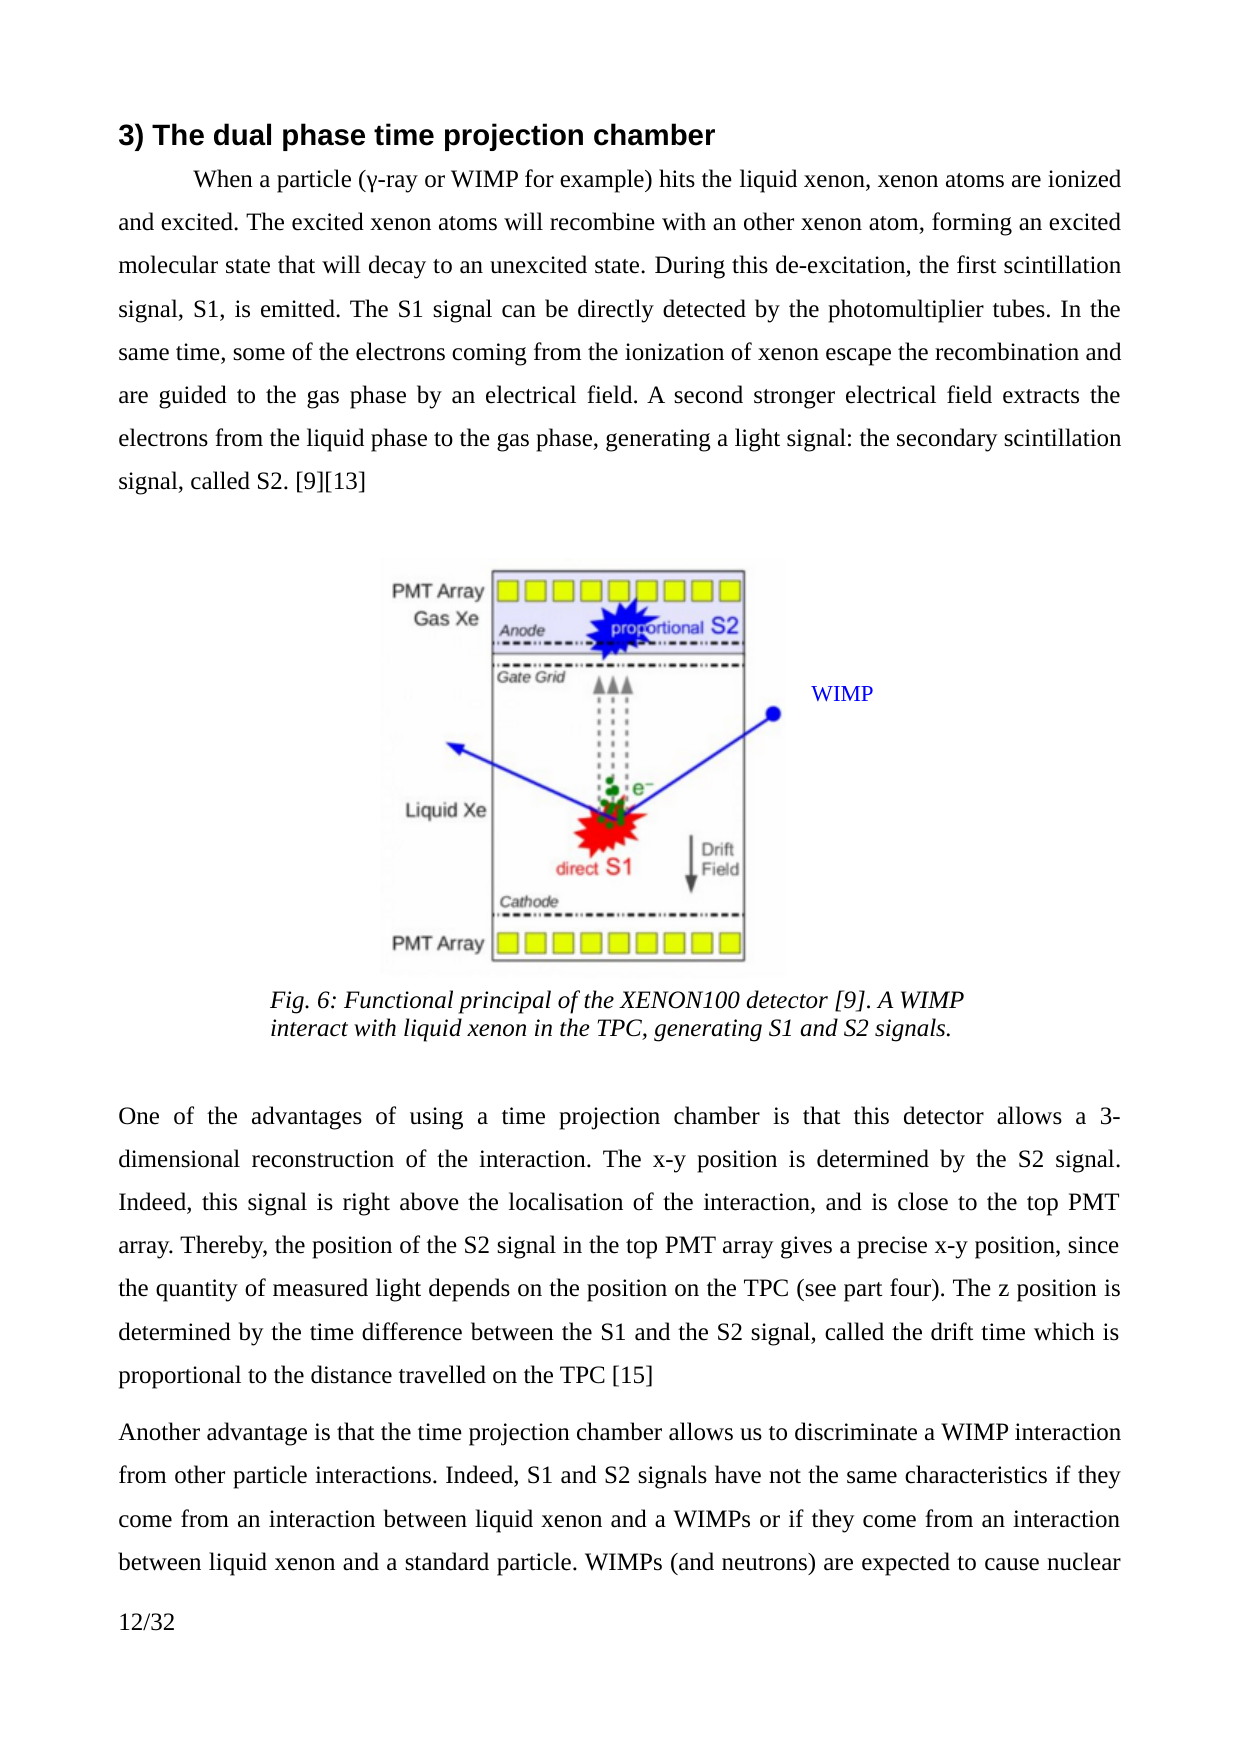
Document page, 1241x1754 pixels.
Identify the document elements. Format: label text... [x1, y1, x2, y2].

text One of the advantages of using a time projection chamber is that this detector allows a 3-dimensional reconstruction of the interaction. The x-y position is determined by the S2 signal. Indeed, this signal is right above the localisation of the interaction, and is close to the top PMT array. Thereby, the position of the S2 signal in the top PMT array gives a precise x-y position, since the quantity of measured light depends on the position on the TPC (see part four). The z position is determined by the time difference between the S1 and the S2 signal, called the drift time which is proportional to the distance travelled on the TPC [15] [118, 1101, 1122, 1388]
picture [376, 542, 786, 985]
text When a particle (γ-ray or WIMP for example) hits the liquid xenon, xenon atoms are ionized and excited. The excited xenon atoms will recombine with an other xenon atom, forming an excited molecular state that will decay to an unexcited state. During this de-excitation, the first scintillation signal, S1, is emitted. The S1 signal can be directly detected by the photomultiplier tubes. In the same time, some of the electrons coming from the ionization of xenon escape the recombination and are guided to the gas phase by an electrical field. A second stronger electrical field extracts the electrons from the liquid phase to the gas phase, generating a light signal: the secondary scintillation signal, called S2. [9][13] [118, 164, 1122, 495]
subtitle 3) The dual phase time projection chamber [118, 118, 1122, 152]
text [270, 1042, 971, 1065]
text Fig. 6: Functional principal of the XENON100 detector [9]. A WIMP interact with liquid xenon in the TPC, generating S1 and S2 signals. [270, 543, 971, 1042]
text Another advantage is that the time projection chamber allows us to discriminate a WIMP interaction from other particle interactions. Indeed, S1 and S2 signals have not the same characteristics if they come from an interaction between liquid xenon and a WIMPs or if they come from an interaction between liquid xenon and a standard particle. WIMPs (and neutrons) are expected to cause nuclear [118, 1417, 1122, 1576]
